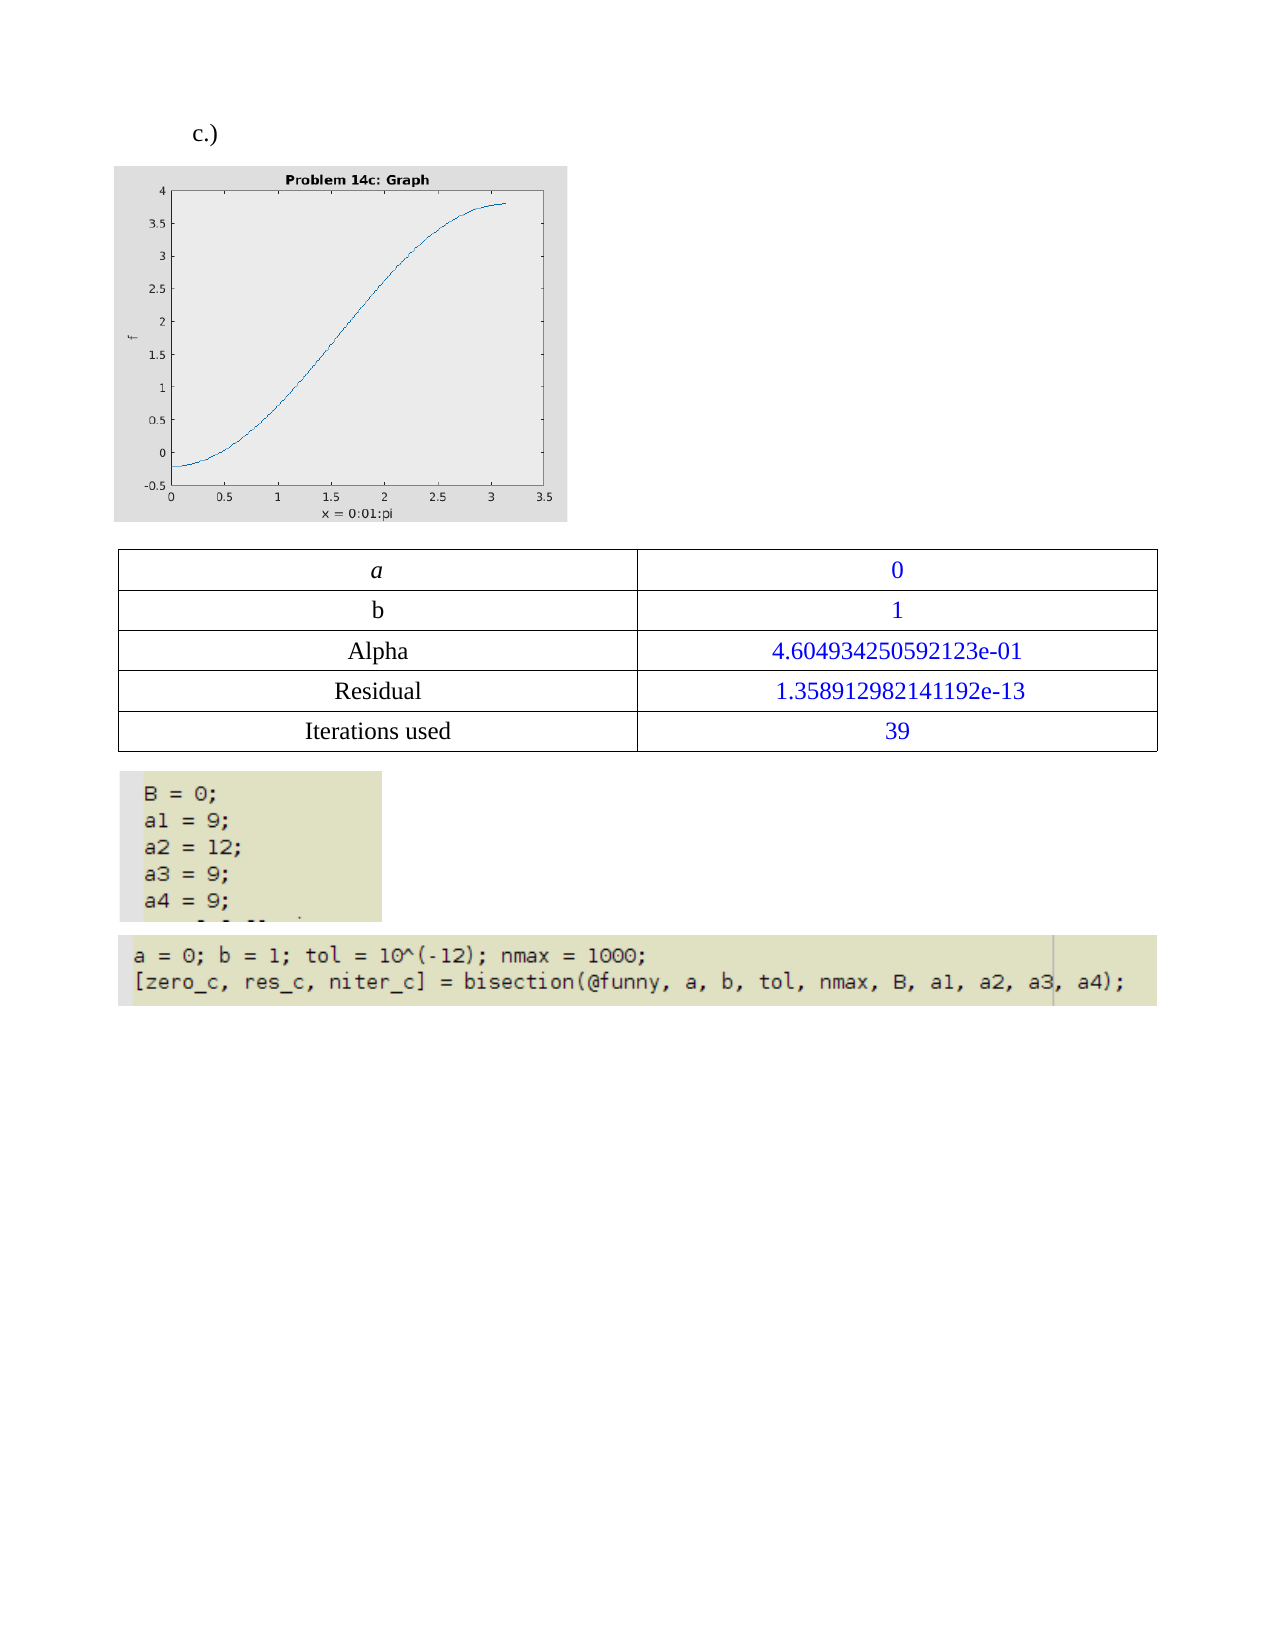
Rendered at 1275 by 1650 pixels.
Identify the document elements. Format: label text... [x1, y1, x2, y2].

table_cell Iterations used [119, 712, 637, 751]
picture [119, 771, 382, 922]
text c.) [118, 118, 1157, 147]
table_cell 1 [638, 591, 1157, 630]
table_cell 1.358912982141192e-13 [638, 671, 1157, 711]
picture [118, 935, 1157, 1006]
table_header a [119, 550, 637, 590]
table_cell Residual [119, 671, 637, 711]
table_cell 39 [638, 712, 1157, 751]
table_header 0 [638, 550, 1157, 590]
table_cell Alpha [119, 631, 637, 670]
table_cell b [119, 591, 637, 630]
table_cell 4.604934250592123e-01 [638, 631, 1157, 670]
picture [113, 166, 568, 522]
